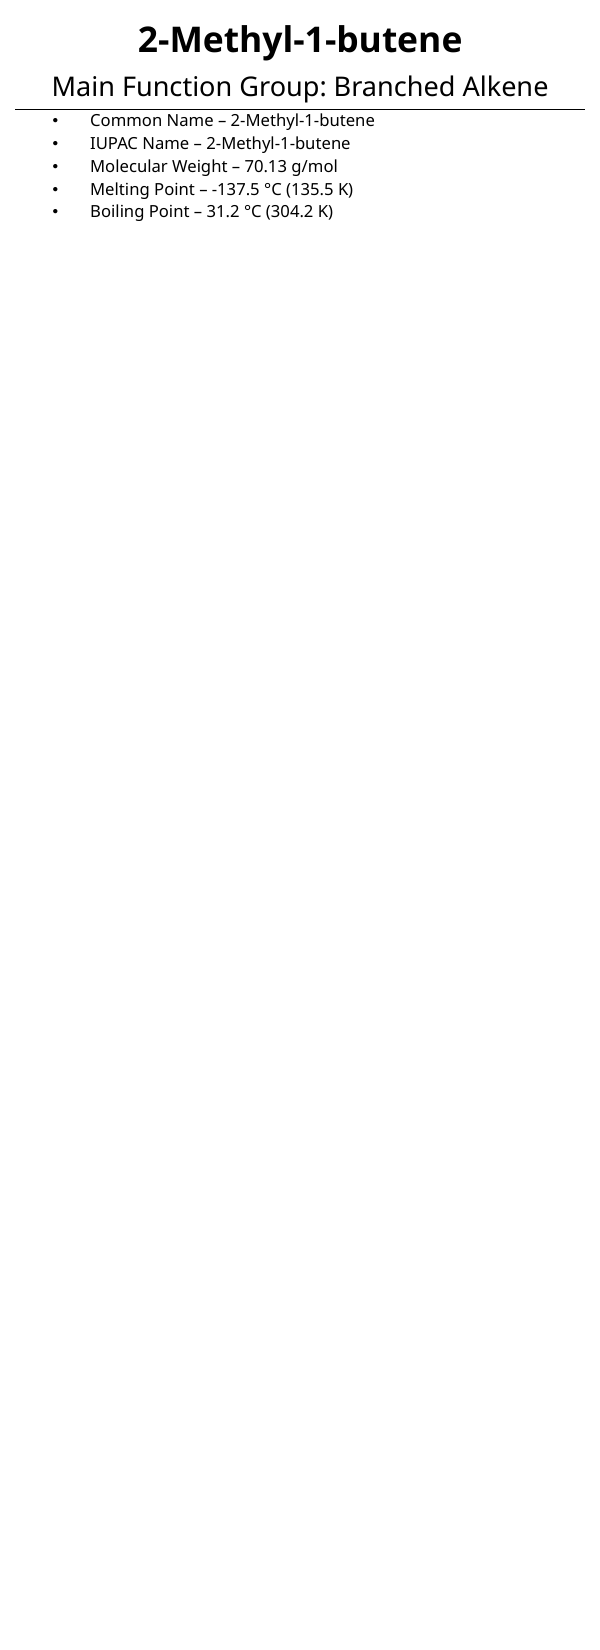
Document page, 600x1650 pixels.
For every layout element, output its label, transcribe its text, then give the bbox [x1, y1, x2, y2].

list Boiling Point – 31.2 °C (304.2 K) [52, 200, 585, 222]
list Common Name – 2-Methyl-1-butene [52, 110, 585, 132]
text 2-Methyl-1-butene [15, 15, 585, 63]
list Molecular Weight – 70.13 g/mol [52, 154, 585, 177]
list IUPAC Name – 2-Methyl-1-butene [52, 132, 585, 154]
text Main Function Group: Branched Alkene [15, 63, 585, 109]
list Melting Point – -137.5 °C (135.5 K) [52, 177, 585, 200]
